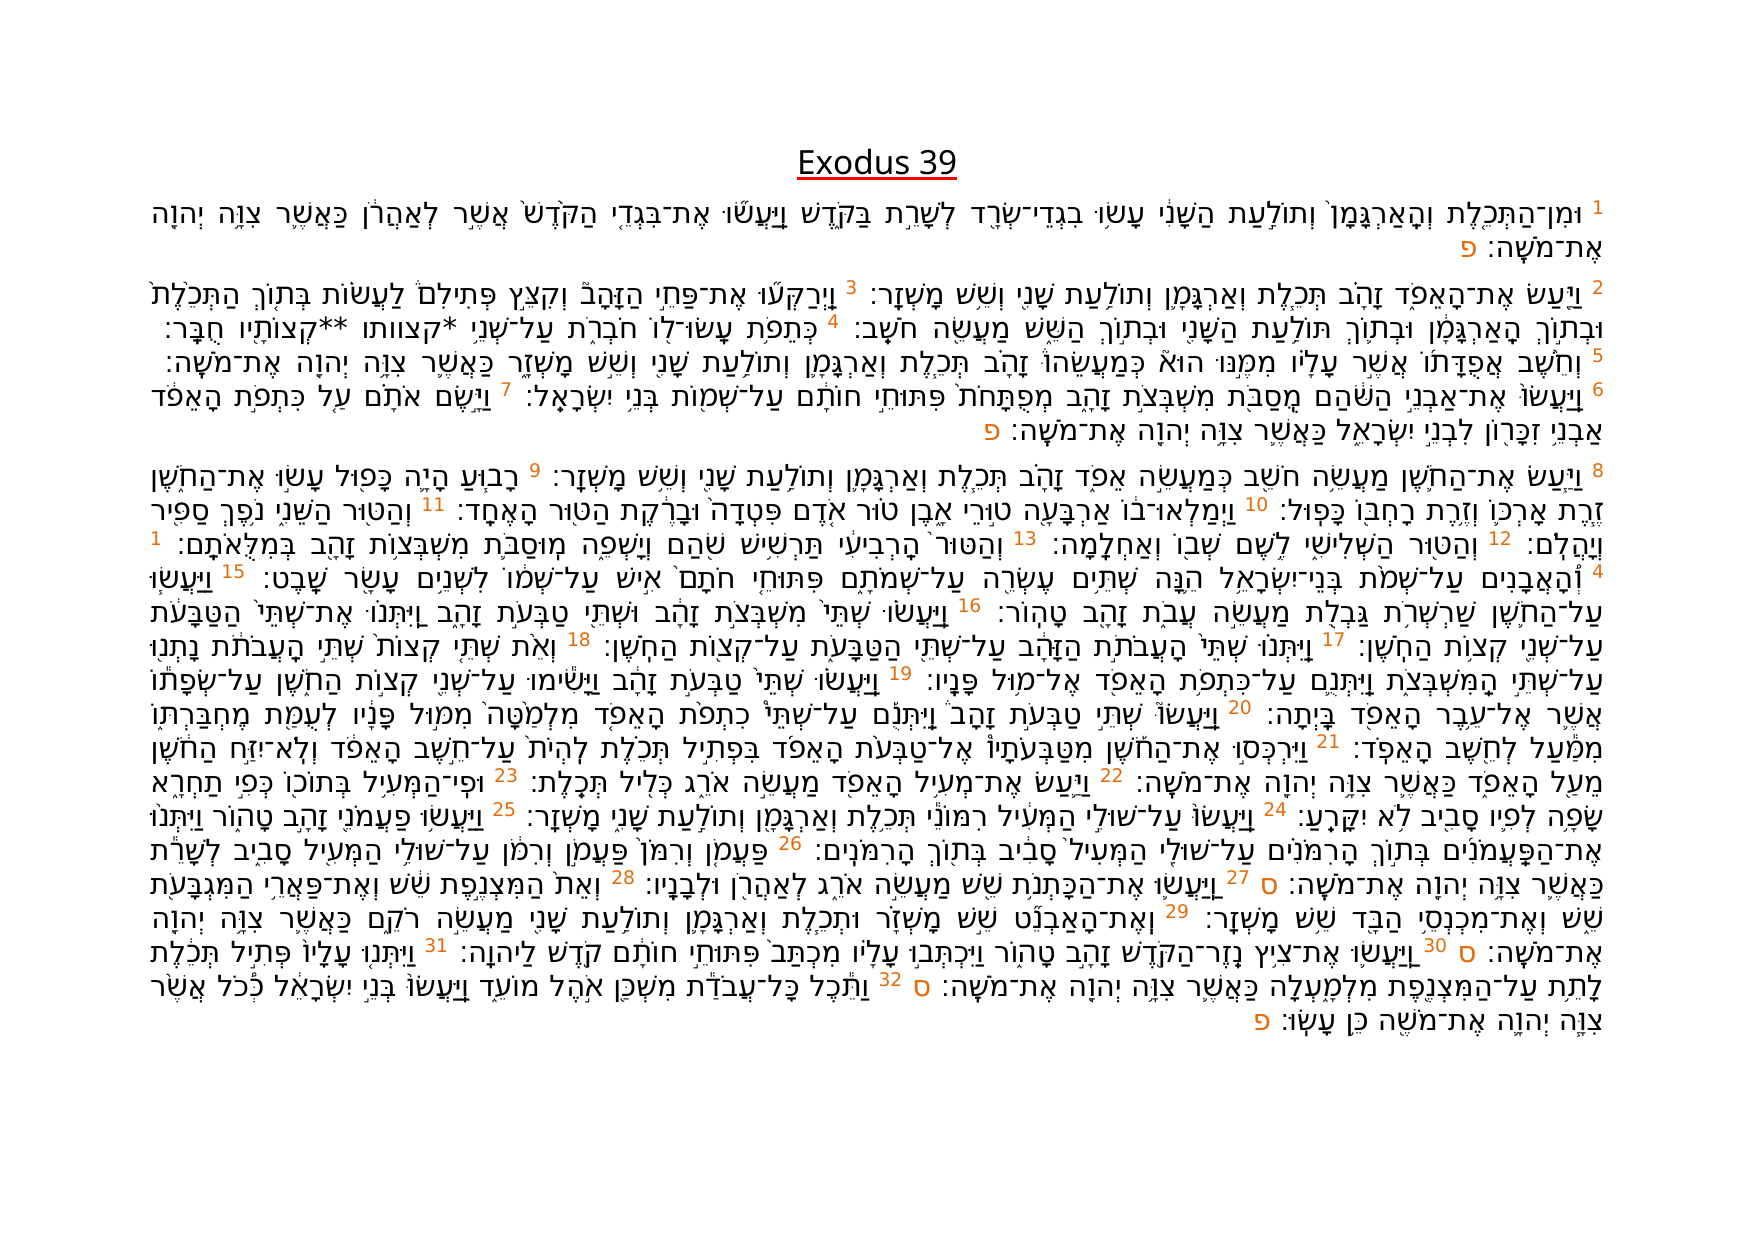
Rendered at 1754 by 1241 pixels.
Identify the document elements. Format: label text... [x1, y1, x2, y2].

text 1 וּמִן־הַתְּכֵ֤לֶת וְהָֽאַרְגָּמָן֙ וְתוֹלַ֣עַת הַשָּׁנִ֔י עָשׂ֥וּ בִגְדֵי־שְׂרָ֖ד לְשָׁרֵ֣ת בַּקֹּ֑דֶשׁ וַֽיַּעֲשׂ֞וּ אֶת־בִּגְדֵ֤י הַקֹּ֙דֶשׁ֙ אֲשֶׁ֣ר לְאַהֲרֹ֔ן כַּאֲשֶׁ֛ר צִוָּ֥ה יְהוָ֖ה אֶת־מֹשֶֽׁה׃ פ [150, 197, 1604, 265]
text 8 וַיַּ֧עַשׂ אֶת־הַחֹ֛שֶׁן מַעֲשֵׂ֥ה חֹשֵׁ֖ב כְּמַעֲשֵׂ֣ה אֵפֹ֑ד זָהָ֗ב תְּכֵ֧לֶת וְאַרְגָּמָ֛ן וְתוֹלַ֥עַת שָׁנִ֖י וְשֵׁ֥שׁ מָשְׁזָֽר׃ ‬‬‬9 רָב֧וּעַ הָיָ֛ה כָּפ֖וּל עָשׂ֣וּ אֶת־הַחֹ֑שֶׁן זֶ֧רֶת אָרְכּ֛וֹ וְזֶ֥רֶת רָחְבּ֖וֹ כָּפֽוּל׃ ‬‬‬10 וַיְמַלְאוּ־ב֔וֹ אַרְבָּעָ֖ה ט֣וּרֵי אָ֑בֶן ט֗וּר אֹ֤דֶם פִּטְדָה֙ וּבָרֶ֔קֶת הַטּ֖וּר הָאֶחָֽד׃ ‬‬‬11 וְהַטּ֖וּר הַשֵּׁנִ֑י נֹ֥פֶךְ סַפִּ֖יר וְיָהֲלֹֽם׃ ‬‬‬12 וְהַטּ֖וּר הַשְּׁלִישִׁ֑י לֶ֥שֶׁם שְׁב֖וֹ וְאַחְלָֽמָה׃ ‬‬‬13 וְהַטּוּר֙ הָֽרְבִיעִ֔י תַּרְשִׁ֥ישׁ שֹׁ֖הַם וְיָשְׁפֵ֑ה מֽוּסַבֹּ֛ת מִשְׁבְּצ֥וֹת זָהָ֖ב בְּמִלֻּאֹתָֽם׃ ‬‬‬14 וְ֠הָאֲבָנִים עַל־שְׁמֹ֨ת בְּנֵי־יִשְׂרָאֵ֥ל הֵ֛נָּה שְׁתֵּ֥ים עֶשְׂרֵ֖ה עַל־שְׁמֹתָ֑ם פִּתּוּחֵ֤י חֹתָם֙ אִ֣ישׁ עַל־שְׁמ֔וֹ לִשְׁנֵ֥ים עָשָׂ֖ר שָֽׁבֶט׃ ‬‬‬15 וַיַּעֲשׂ֧וּ עַל־הַחֹ֛שֶׁן שַׁרְשְׁרֹ֥ת גַּבְלֻ֖ת מַעֲשֵׂ֣ה עֲבֹ֑ת זָהָ֖ב טָהֽוֹר׃ ‬‬‬16 וַֽיַּעֲשׂ֗וּ שְׁתֵּי֙ מִשְׁבְּצֹ֣ת זָהָ֔ב וּשְׁתֵּ֖י טַבְּעֹ֣ת זָהָ֑ב וֽ͏ַיִּתְּנ֗וּ אֶת־שְׁתֵּי֙ הַטַּבָּעֹ֔ת עַל־שְׁנֵ֖י קְצ֥וֹת הַחֹֽשֶׁן׃ ‬‬‬17 וַֽיִּתְּנ֗וּ שְׁתֵּי֙ הָעֲבֹתֹ֣ת הַזָּהָ֔ב עַל־שְׁתֵּ֖י הַטַּבָּעֹ֑ת עַל־קְצ֖וֹת הַחֹֽשֶׁן׃ ‬‬‬18 וְאֵ֨ת שְׁתֵּ֤י קְצוֹת֙ שְׁתֵּ֣י הָֽעֲבֹתֹ֔ת נָתְנ֖וּ עַל־שְׁתֵּ֣י הַֽמִּשְׁבְּצֹ֑ת וַֽיִּתְּנֻ֛ם עַל־כִּתְפֹ֥ת הָאֵפֹ֖ד אֶל־מ֥וּל פָּנָֽיו׃ ‬‬‬19 וַֽיַּעֲשׂ֗וּ שְׁתֵּי֙ טַבְּעֹ֣ת זָהָ֔ב וַיָּשִׂ֕ימוּ עַל־שְׁנֵ֖י קְצ֣וֹת הַחֹ֑שֶׁן עַל־שְׂפָת֕וֹ אֲשֶׁ֛ר אֶל־עֵ֥בֶר הָאֵפֹ֖ד בָּֽיְתָה׃ ‬‬‬20 וַֽיַּעֲשׂוּ֮ שְׁתֵּ֣י טַבְּעֹ֣ת זָהָב֒ וַֽיִּתְּנֻ֡ם עַל־שְׁתֵּי֩ כִתְפֹ֨ת הָאֵפֹ֤ד מִלְמַ֙טָּה֙ מִמּ֣וּל פָּנָ֔יו לְעֻמַּ֖ת מֶחְבַּרְתּ֑וֹ מִמַּ֕עַל לְחֵ֖שֶׁב הָאֵפֹֽד׃ ‬‬‬21 וַיִּרְכְּס֣וּ אֶת־הַחֹ֡שֶׁן מִטַּבְּעֹתָיו֩ אֶל־טַבְּעֹ֨ת הָאֵפֹ֜ד בִּפְתִ֣יל תְּכֵ֗לֶת לִֽהְיֹת֙ עַל־חֵ֣שֶׁב הָאֵפֹ֔ד וְלֹֽא־יִזַּ֣ח הַחֹ֔שֶׁן מֵעַ֖ל הָאֵפֹ֑ד כַּאֲשֶׁ֛ר צִוָּ֥ה יְהוָ֖ה אֶת־מֹשֶֽׁה׃ ‬‬‬22 וַיַּ֛עַשׂ אֶת־מְעִ֥יל הָאֵפֹ֖ד מַעֲשֵׂ֣ה אֹרֵ֑ג כְּלִ֖יל תְּכֵֽלֶת׃ ‬‬‬23 וּפִֽי־הַמְּעִ֥יל בְּתוֹכ֖וֹ כְּפִ֣י תַחְרָ֑א שָׂפָ֥ה לְפִ֛יו סָבִ֖יב לֹ֥א יִקָּרֵֽעַ׃ ‬‬‬24 וַֽיַּעֲשׂוּ֙ עַל־שׁוּלֵ֣י הַמְּעִ֔יל רִמּוֹנֵ֕י תְּכֵ֥לֶת וְאַרְגָּמָ֖ן וְתוֹלַ֣עַת שָׁנִ֑י מָשְׁזָֽר׃ ‬‬‬25 וַיַּעֲשׂ֥וּ פַעֲמֹנֵ֖י זָהָ֣ב טָה֑וֹר וַיִּתְּנ֨וּ אֶת־הַפַּֽעֲמֹנִ֜ים בְּת֣וֹךְ הָרִמֹּנִ֗ים עַל־שׁוּלֵ֤י הַמְּעִיל֙ סָבִ֔יב בְּת֖וֹךְ הָרִמֹּנִֽים׃ ‬‬‬26 פַּעֲמֹ֤ן וְרִמֹּן֙ פַּעֲמֹ֣ן וְרִמֹּ֔ן עַל־שׁוּלֵ֥י הַמְּעִ֖יל סָבִ֑יב לְשָׁרֵ֕ת כַּאֲשֶׁ֛ר צִוָּ֥ה יְהוָ֖ה אֶת־מֹשֶֽׁה׃ ס ‬‬‬27 וֽ͏ַיַּעֲשׂ֛וּ אֶת־הַכָּתְנֹ֥ת שֵׁ֖שׁ מַעֲשֵׂ֣ה אֹרֵ֑ג לְאַהֲרֹ֖ן וּלְבָנָֽיו׃ ‬‬‬28 וְאֵת֙ הַמִּצְנֶ֣פֶת שֵׁ֔שׁ וְאֶת־פַּאֲרֵ֥י הַמִּגְבָּעֹ֖ת שֵׁ֑שׁ וְאֶת־מִכְנְסֵ֥י הַבָּ֖ד שֵׁ֥שׁ מָשְׁזָֽר׃ ‬‬‬29 וְֽאֶת־הָאַבְנֵ֞ט שֵׁ֣שׁ מָשְׁזָ֗ר וּתְכֵ֧לֶת וְאַרְגָּמָ֛ן וְתוֹלַ֥עַת שָׁנִ֖י מַעֲשֵׂ֣ה רֹקֵ֑ם כַּאֲשֶׁ֛ר צִוָּ֥ה יְהוָ֖ה אֶת־מֹשֶֽׁה׃ ס ‬‬‬30 וֽ͏ַיַּעֲשׂ֛וּ אֶת־צִ֥יץ נֵֽזֶר־הַקֹּ֖דֶשׁ זָהָ֣ב טָה֑וֹר וַיִּכְתְּב֣וּ עָלָ֗יו מִכְתַּב֙ פִּתּוּחֵ֣י חוֹתָ֔ם קֹ֖דֶשׁ לַיהוָֽה׃ ‬‬‬31 וַיִּתְּנ֤וּ עָלָיו֙ פְּתִ֣יל תְּכֵ֔לֶת לָתֵ֥ת עַל־הַמִּצְנֶ֖פֶת מִלְמָ֑עְלָה כַּאֲשֶׁ֛ר צִוָּ֥ה יְהוָ֖ה אֶת־מֹשֶֽׁה׃ ס ‬‬‬32 וַתֵּ֕כֶל כָּל־עֲבֹדַ֕ת מִשְׁכַּ֖ן אֹ֣הֶל מוֹעֵ֑ד וַֽיַּעֲשׂוּ֙ בְּנֵ֣י יִשְׂרָאֵ֔ל כְּ֠כֹל אֲשֶׁ֨ר צִוָּ֧ה יְהוָ֛ה אֶת־מֹשֶׁ֖ה כֵּ֥ן עָשֽׂוּ׃ פ ‬‬‬‬‬‬‬‬‬‬‬‬‬‬‬‬‬‬‬‬‬‬‬‬‬‬‬‬ [150, 459, 1604, 1037]
text 2 וַיַּ֖עַשׂ אֶת־הָאֵפֹ֑ד זָהָ֗ב תְּכֵ֧לֶת וְאַרְגָּמָ֛ן וְתוֹלַ֥עַת שָׁנִ֖י וְשֵׁ֥שׁ מָשְׁזָֽר׃ ‬‬‬3 וַֽיְרַקְּע֞וּ אֶת־פַּחֵ֣י הַזָּהָב֮ וְקִצֵּ֣ץ פְּתִילִם֒ לַעֲשׂ֗וֹת בְּת֤וֹךְ הַתְּכֵ֙לֶת֙ וּבְת֣וֹךְ הָֽאַרְגָּמָ֔ן וּבְת֛וֹךְ תּוֹלַ֥עַת הַשָּׁנִ֖י וּבְת֣וֹךְ הַשֵּׁ֑שׁ מַעֲשֵׂ֖ה חֹשֵֽׁב׃ ‬‬‬4 כְּתֵפֹ֥ת עָֽשׂוּ־ל֖וֹ חֹבְרֹ֑ת עַל־שְׁנֵ֥י *קצוותו **קְצוֹתָ֖יו חֻבָּֽר׃ ‬‬‬5 וְחֵ֨שֶׁב אֲפֻדָּת֜וֹ אֲשֶׁ֣ר עָלָ֗יו מִמֶּ֣נּוּ הוּא֮ כְּמַעֲשֵׂהוּ֒ זָהָ֗ב תְּכֵ֧לֶת וְאַרְגָּמָ֛ן וְתוֹלַ֥עַת שָׁנִ֖י וְשֵׁ֣שׁ מָשְׁזָ֑ר כַּאֲשֶׁ֛ר צִוָּ֥ה יְהוָ֖ה אֶת־מֹשֶֽׁה׃ ‬‬‬6 וַֽיַּעֲשׂוּ֙ אֶת־אַבְנֵ֣י הַשֹּׁ֔הַם מֻֽסַבֹּ֖ת מִשְׁבְּצֹ֣ת זָהָ֑ב מְפֻתָּחֹת֙ פִּתּוּחֵ֣י חוֹתָ֔ם עַל־שְׁמ֖וֹת בְּנֵ֥י יִשְׂרָאֵֽל׃ ‬‬‬7 וַיָּ֣שֶׂם אֹתָ֗ם עַ֚ל כִּתְפֹ֣ת הָאֵפֹ֔ד אַבְנֵ֥י זִכָּר֖וֹן לִבְנֵ֣י יִשְׂרָאֵ֑ל כַּאֲשֶׁ֛ר צִוָּ֥ה יְהוָ֖ה אֶת־מֹשֶֽׁה׃ פ ‬‬‬‬‬‬‬‬‬ [150, 277, 1604, 447]
text Exodus 39 [150, 139, 1604, 184]
